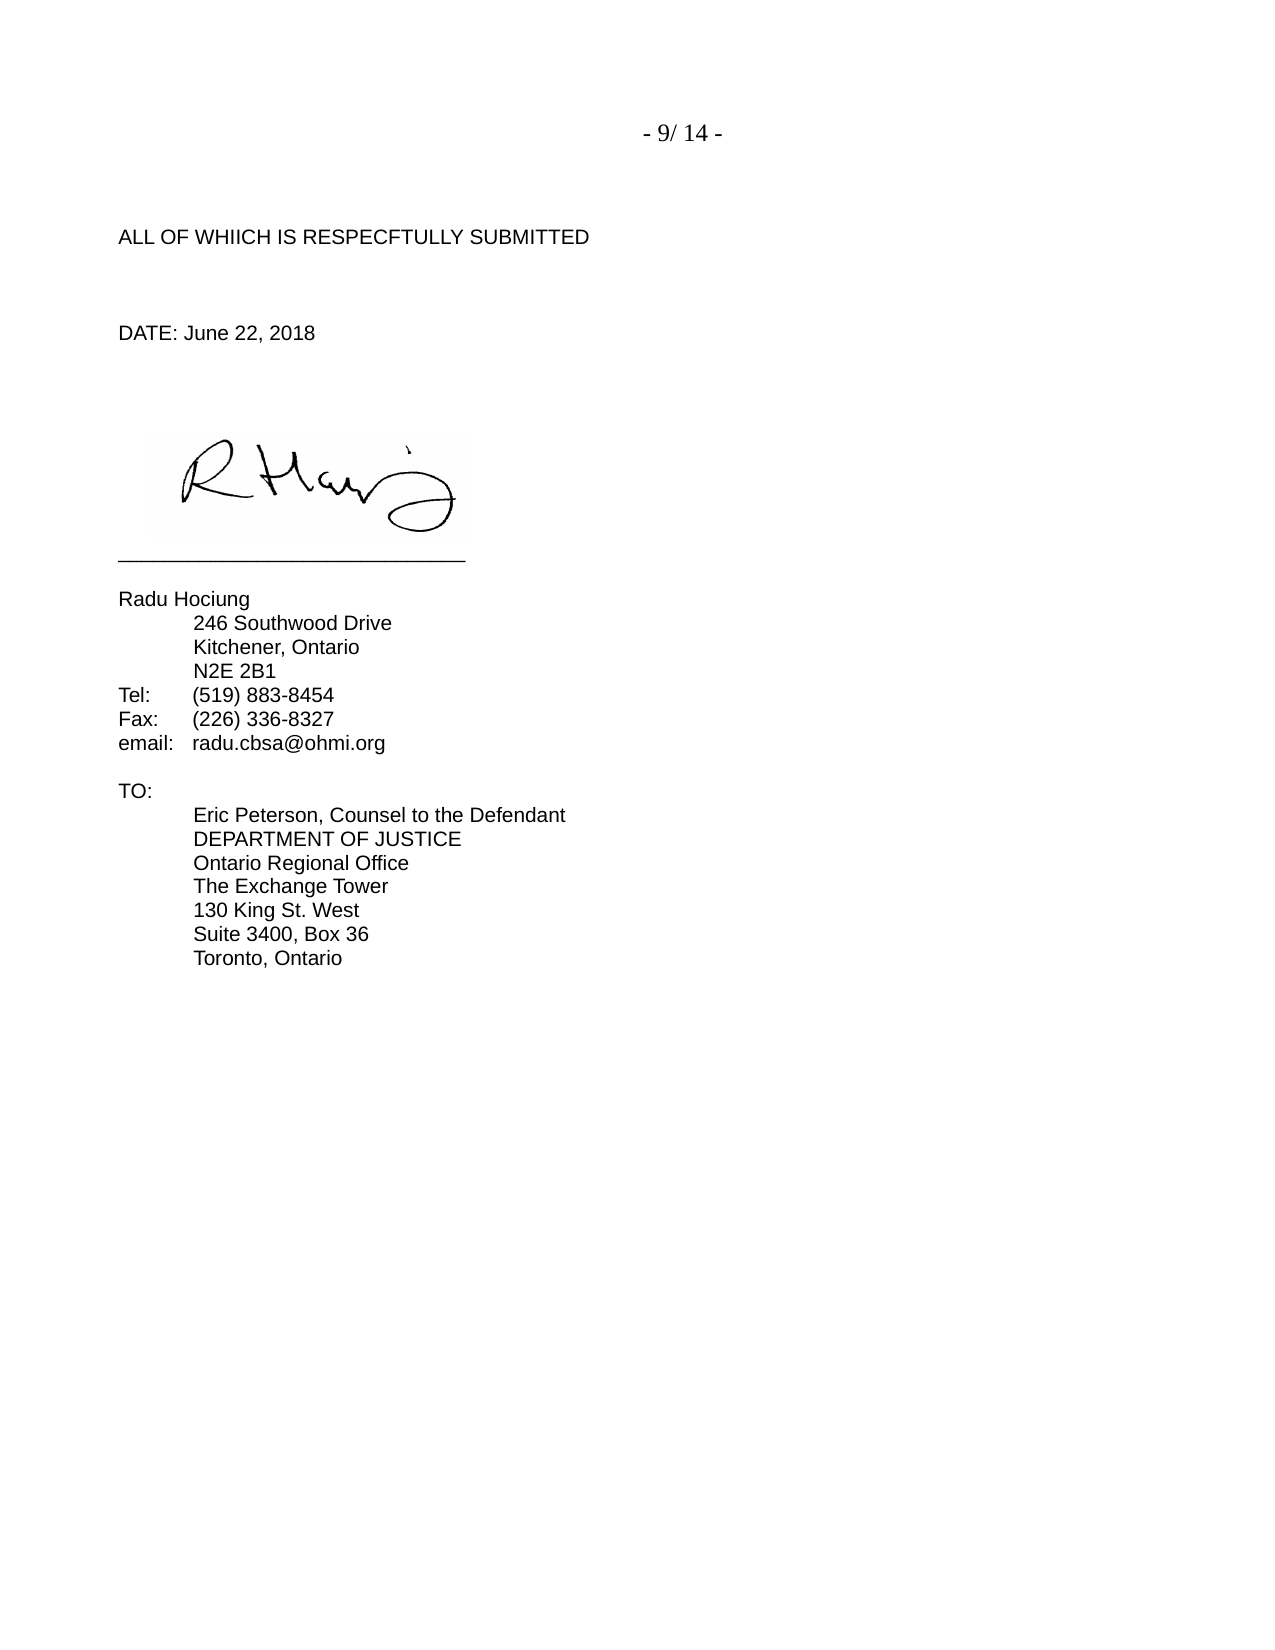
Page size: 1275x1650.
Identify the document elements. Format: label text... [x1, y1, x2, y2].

subtitle Tel: (519) 883-8454 [118, 683, 1157, 707]
subtitle Suite 3400, Box 36 [193, 922, 1157, 946]
subtitle Toronto, Ontario [193, 946, 1157, 970]
subtitle Kitchener, Ontario [193, 635, 1157, 659]
subtitle DATE: June 22, 2018 [118, 321, 1157, 345]
subtitle Radu Hociung [118, 587, 1157, 611]
subtitle Fax: (226) 336-8327 [118, 707, 1157, 731]
picture [150, 432, 471, 539]
subtitle ALL OF WHIICH IS RESPECFTULLY SUBMITTED [118, 225, 1157, 249]
subtitle 130 King St. West [193, 898, 1157, 922]
subtitle The Exchange Tower [193, 874, 1157, 898]
subtitle N2E 2B1 [193, 659, 1157, 683]
subtitle 246 Southwood Drive [193, 611, 1157, 635]
subtitle TO: [118, 778, 1157, 802]
subtitle email: radu.cbsa@ohmi.org [118, 731, 1157, 754]
subtitle Ontario Regional Office [193, 850, 1157, 874]
subtitle Eric Peterson, Counsel to the Defendant [193, 802, 1157, 826]
subtitle DEPARTMENT OF JUSTICE [193, 826, 1157, 850]
subtitle ______________________________ [118, 417, 1157, 563]
